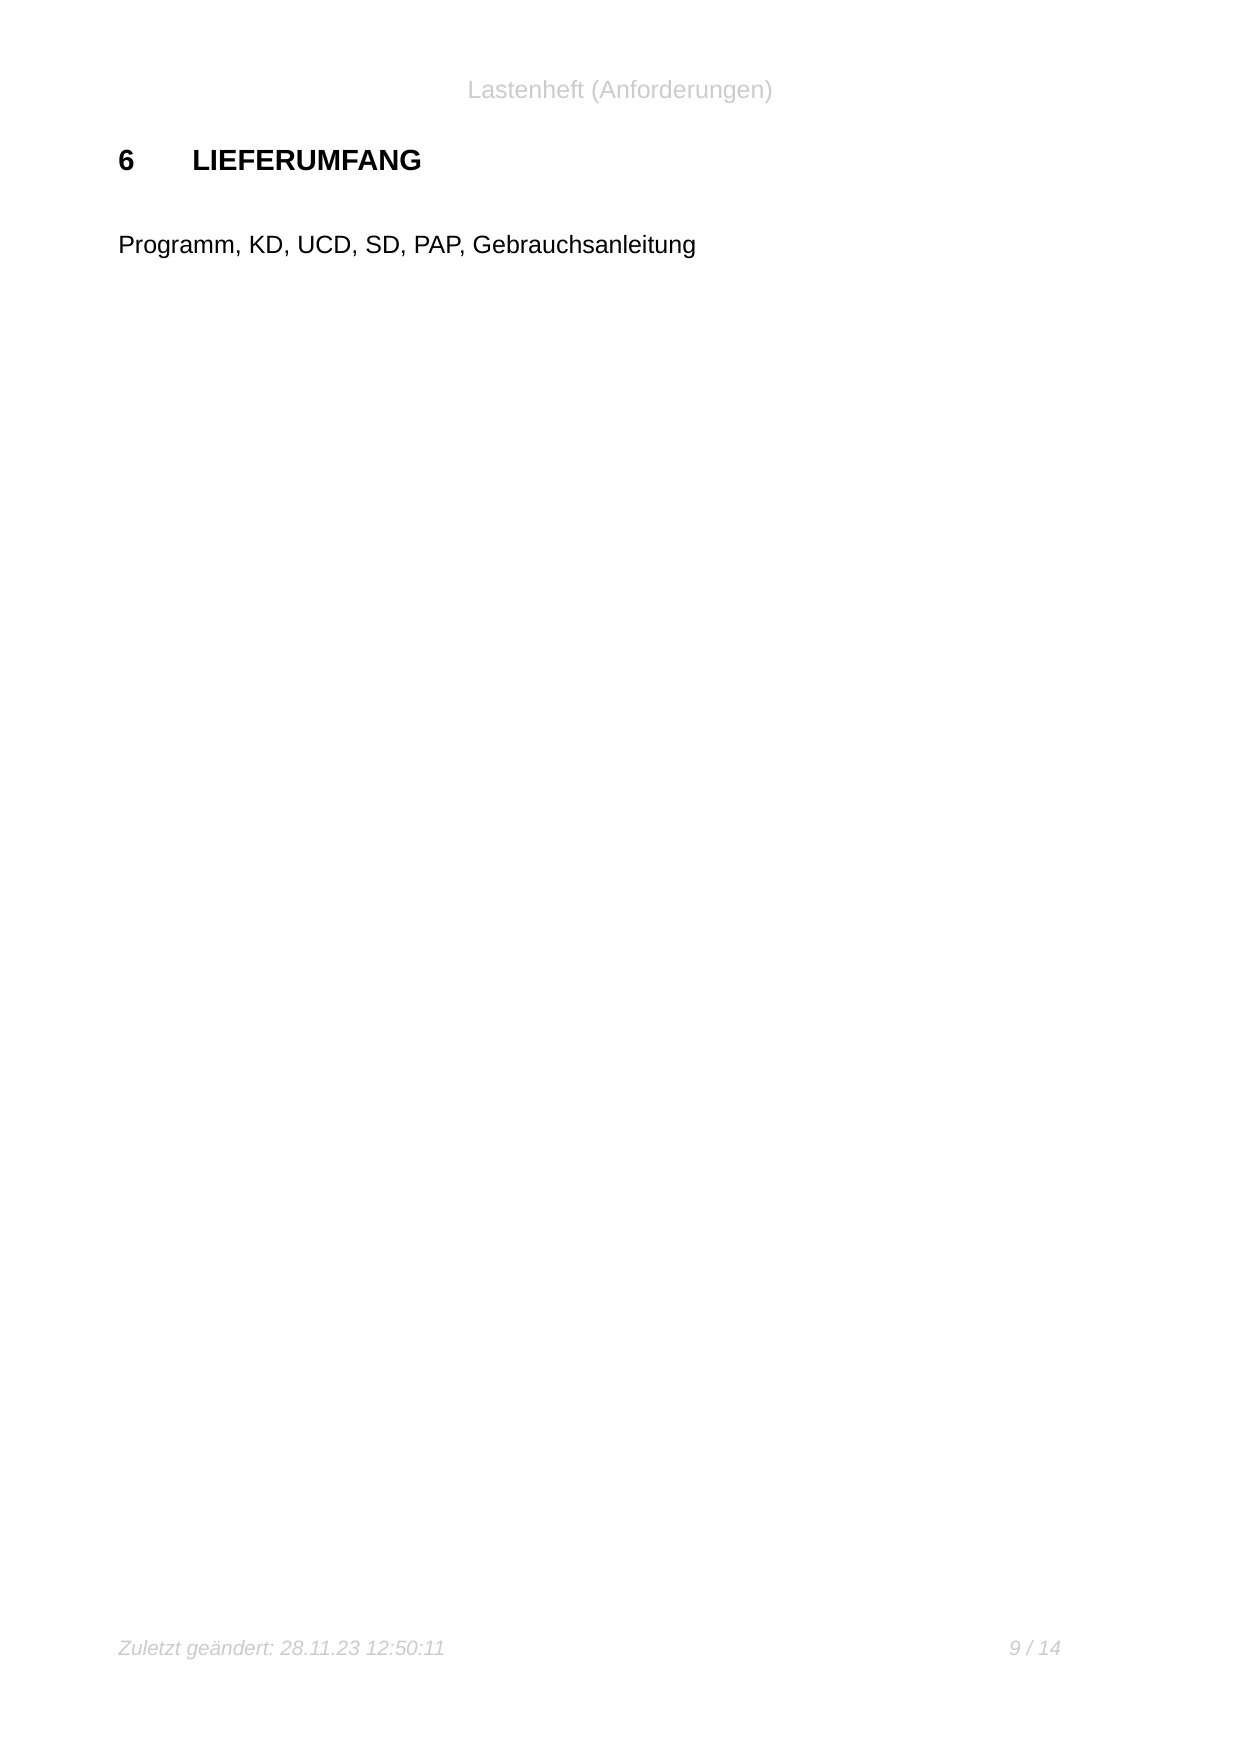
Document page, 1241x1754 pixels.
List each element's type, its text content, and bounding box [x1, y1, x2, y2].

subtitle Lieferumfang [118, 143, 1122, 177]
text Programm, KD, UCD, SD, PAP, Gebrauchsanleitung [118, 230, 1122, 259]
